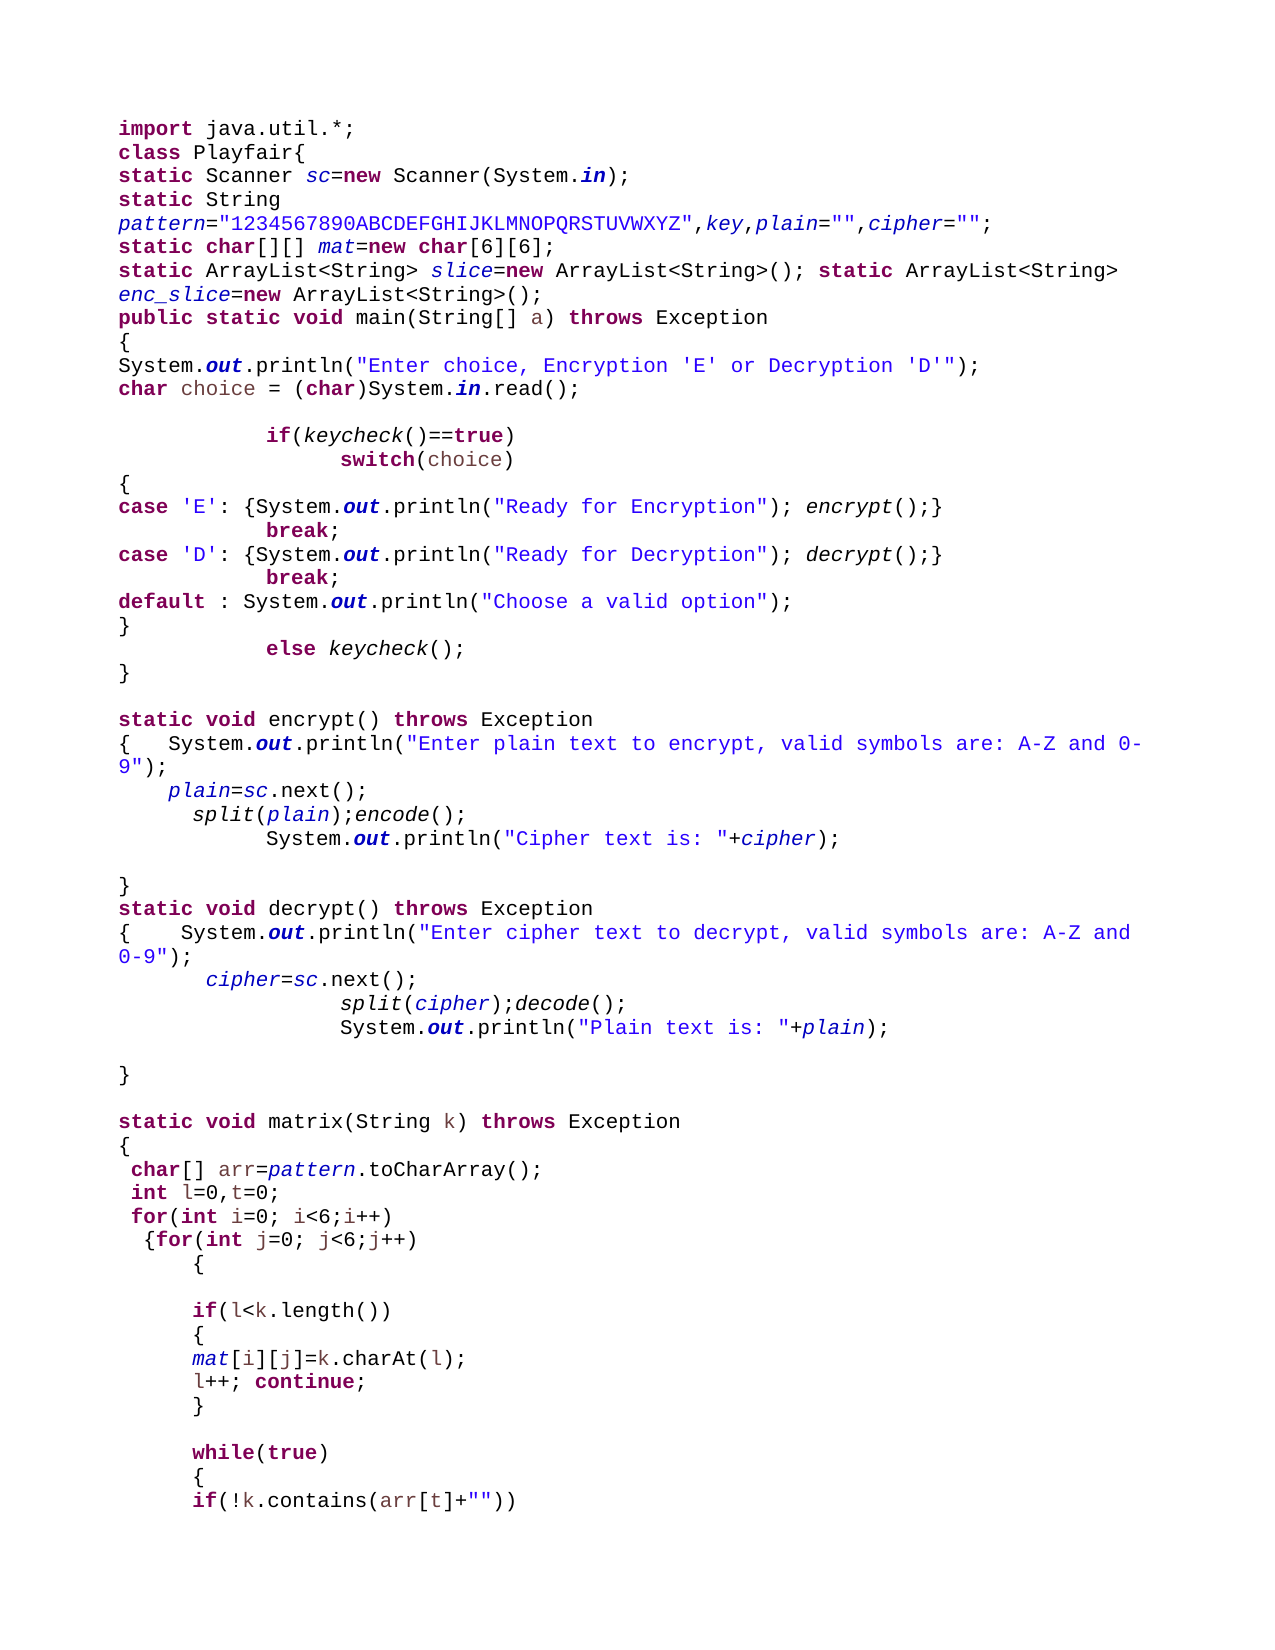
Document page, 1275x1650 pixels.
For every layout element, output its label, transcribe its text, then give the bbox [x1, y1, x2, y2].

text break; [118, 520, 1157, 544]
text } [118, 875, 1157, 898]
text switch(choice) [118, 449, 1157, 473]
text split(plain);encode(); [118, 804, 1157, 827]
text mat[i][j]=k.charAt(l); [118, 1348, 1157, 1371]
text else keycheck(); [118, 638, 1157, 662]
text char[] arr=pattern.toCharArray(); [118, 1158, 1157, 1182]
text if(l<k.length()) [118, 1300, 1157, 1324]
text while(true) [118, 1442, 1157, 1466]
text static void matrix(String k) throws Exception [118, 1111, 1157, 1135]
text char choice = (char)System.in.read(); [118, 378, 1157, 402]
text class Playfair{ [118, 142, 1157, 165]
text case 'E': {System.out.println("Ready for Encryption"); encrypt();} [118, 496, 1157, 520]
text System.out.println("Plain text is: "+plain); [118, 1017, 1157, 1040]
text break; [118, 567, 1157, 591]
text { [118, 1135, 1157, 1158]
text { System.out.println("Enter plain text to encrypt, valid symbols are: A-Z and 0-9"); [118, 733, 1157, 780]
text static Scanner sc=new Scanner(System.in); [118, 165, 1157, 189]
text l++; continue; [118, 1371, 1157, 1395]
text static String pattern="1234567890ABCDEFGHIJKLMNOPQRSTUVWXYZ",key,plain="",cipher=""; [118, 189, 1157, 236]
text } [118, 615, 1157, 638]
text import java.util.*; [118, 118, 1157, 142]
text split(cipher);decode(); [118, 993, 1157, 1017]
text { [118, 473, 1157, 496]
text } [118, 1064, 1157, 1088]
text } [118, 662, 1157, 686]
text static void encrypt() throws Exception [118, 709, 1157, 733]
text { System.out.println("Enter cipher text to decrypt, valid symbols are: A-Z and 0-9"); [118, 922, 1157, 969]
text for(int i=0; i<6;i++) [118, 1206, 1157, 1229]
text { [118, 1324, 1157, 1348]
text } [118, 1395, 1157, 1419]
text public static void main(String[] a) throws Exception [118, 307, 1157, 331]
text static char[][] mat=new char[6][6]; [118, 236, 1157, 260]
text System.out.println("Cipher text is: "+cipher); [118, 827, 1157, 851]
text static ArrayList<String> slice=new ArrayList<String>(); static ArrayList<String> enc_slice=new ArrayList<String>(); [118, 260, 1157, 307]
text plain=sc.next(); [118, 780, 1157, 804]
text case 'D': {System.out.println("Ready for Decryption"); decrypt();} [118, 544, 1157, 567]
text { [118, 1466, 1157, 1489]
text { [118, 331, 1157, 354]
text default : System.out.println("Choose a valid option"); [118, 591, 1157, 615]
text if(keycheck()==true) [118, 426, 1157, 449]
text {for(int j=0; j<6;j++) [118, 1229, 1157, 1253]
text System.out.println("Enter choice, Encryption 'E' or Decryption 'D'"); [118, 354, 1157, 378]
text { [118, 1253, 1157, 1277]
text int l=0,t=0; [118, 1182, 1157, 1206]
text if(!k.contains(arr[t]+"")) [118, 1489, 1157, 1513]
text cipher=sc.next(); [118, 969, 1157, 993]
text static void decrypt() throws Exception [118, 898, 1157, 922]
